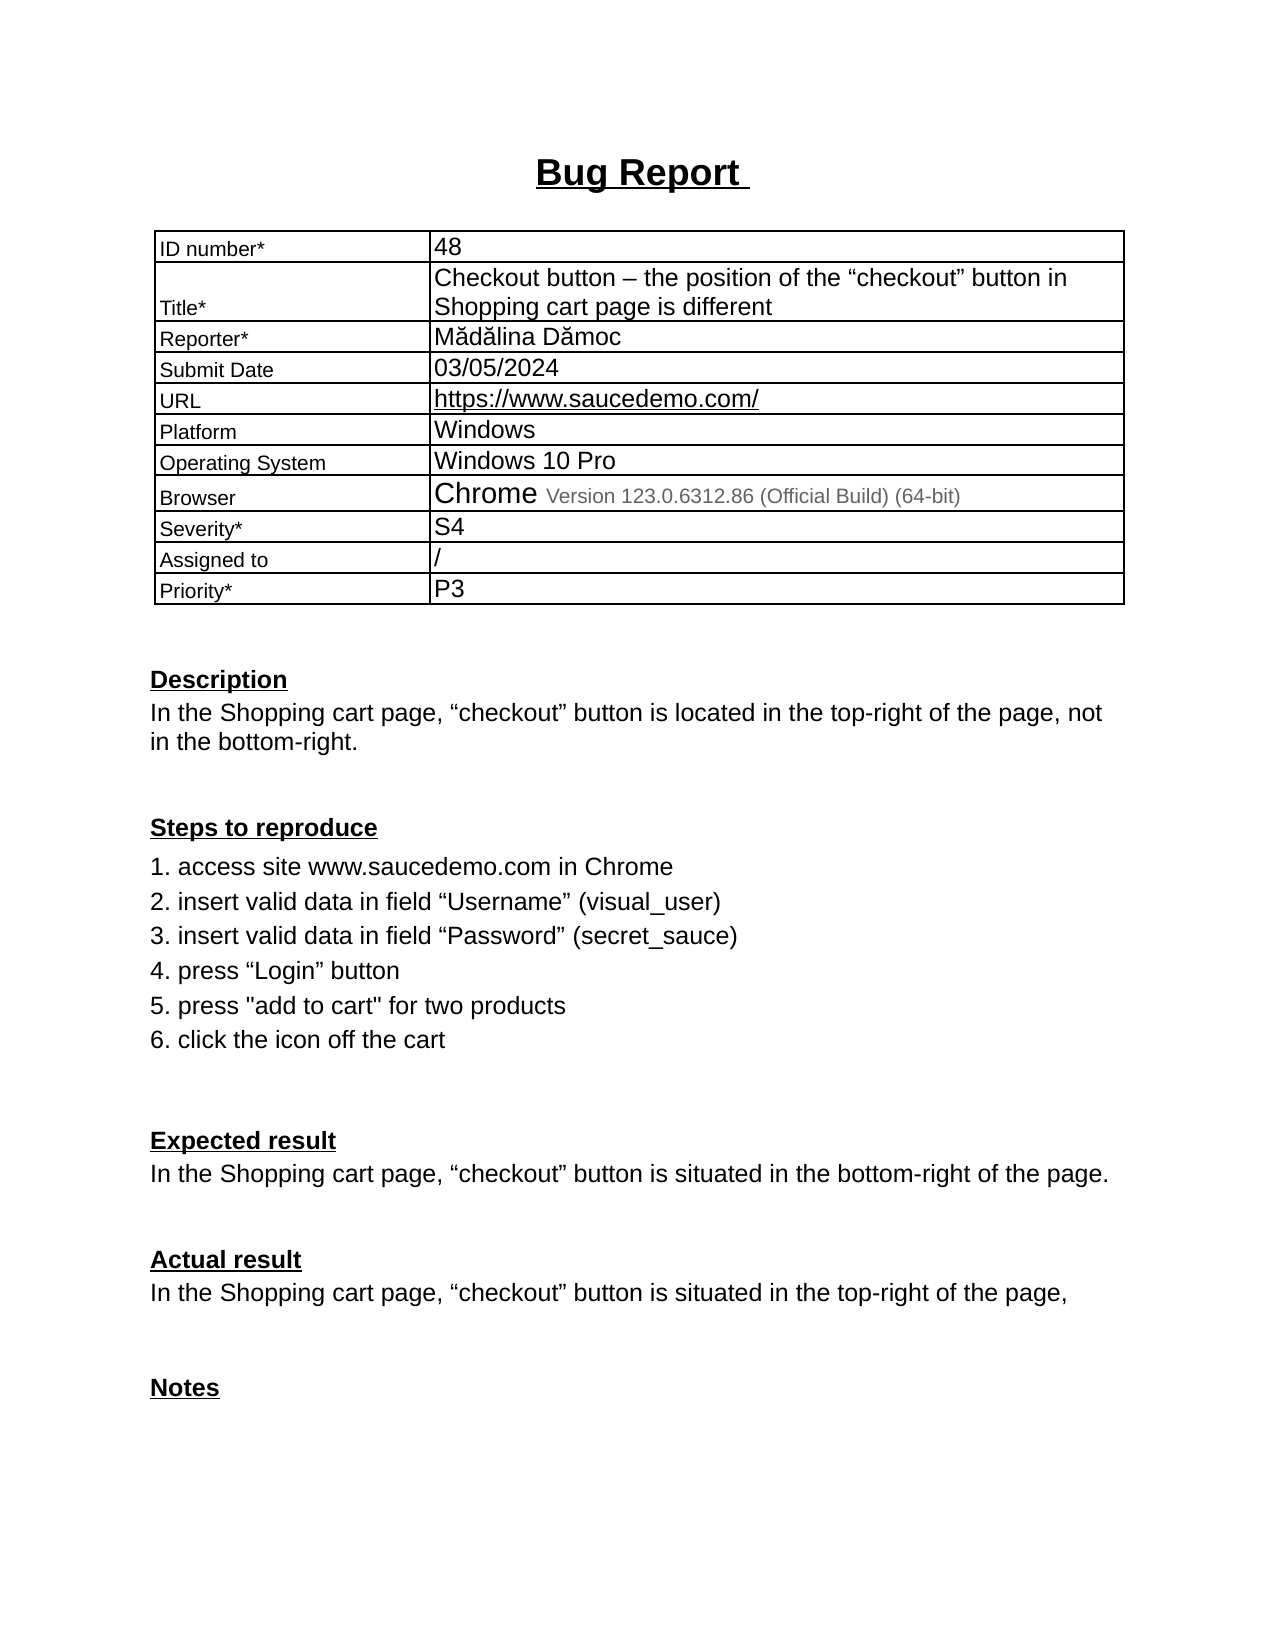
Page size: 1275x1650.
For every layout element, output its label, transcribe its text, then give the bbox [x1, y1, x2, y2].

text 2. insert valid data in field “Username” (visual_user) [150, 887, 1125, 915]
table_cell https://www.saucedemo.com/ [431, 384, 1123, 413]
table_cell Chrome Version 123.0.6312.86 (Official Build) (64-bit) [431, 476, 1123, 510]
text 5. press "add to cart" for two products [150, 991, 1125, 1019]
text 4. press “Login” button [150, 956, 1125, 985]
table_cell Reporter* [156, 322, 429, 351]
text 6. click the icon off the cart [150, 1025, 1125, 1054]
table_header 48 [431, 232, 1123, 261]
table_cell Mădălina Dămoc [431, 322, 1123, 351]
table_cell Title* [156, 263, 429, 320]
text Expected result [150, 1126, 1125, 1155]
table_cell Windows 10 Pro [431, 446, 1123, 474]
text Actual result [150, 1245, 1125, 1274]
table_cell Severity* [156, 512, 429, 541]
text In the Shopping cart page, “checkout” button is situated in the top-right of the page, [150, 1278, 1125, 1307]
table_cell S4 [431, 512, 1123, 541]
text 3. insert valid data in field “Password” (secret_sauce) [150, 921, 1125, 950]
table_cell Platform [156, 415, 429, 443]
table_cell Checkout button – the position of the “checkout” button in Shopping cart page is different [431, 263, 1123, 320]
text Description [150, 665, 1125, 694]
table_cell Windows [431, 415, 1123, 443]
text In the Shopping cart page, “checkout” button is situated in the bottom-right of the page. [150, 1159, 1125, 1188]
text Bug Report [150, 150, 1125, 193]
table_cell 03/05/2024 [431, 353, 1123, 382]
table_cell URL [156, 384, 429, 413]
table_cell / [431, 543, 1123, 572]
table_cell Browser [156, 476, 429, 510]
text In the Shopping cart page, “checkout” button is located in the top-right of the page, not in the bottom-right. [150, 698, 1125, 756]
text 1. access site www.saucedemo.com in Chrome [150, 852, 1125, 881]
table_header ID number* [156, 232, 429, 261]
table_cell Assigned to [156, 543, 429, 572]
table_cell Operating System [156, 446, 429, 474]
table_cell Submit Date [156, 353, 429, 382]
table_cell Priority* [156, 574, 429, 602]
table_cell P3 [431, 574, 1123, 602]
text Steps to reproduce [150, 813, 1125, 842]
text Notes [150, 1373, 1125, 1402]
